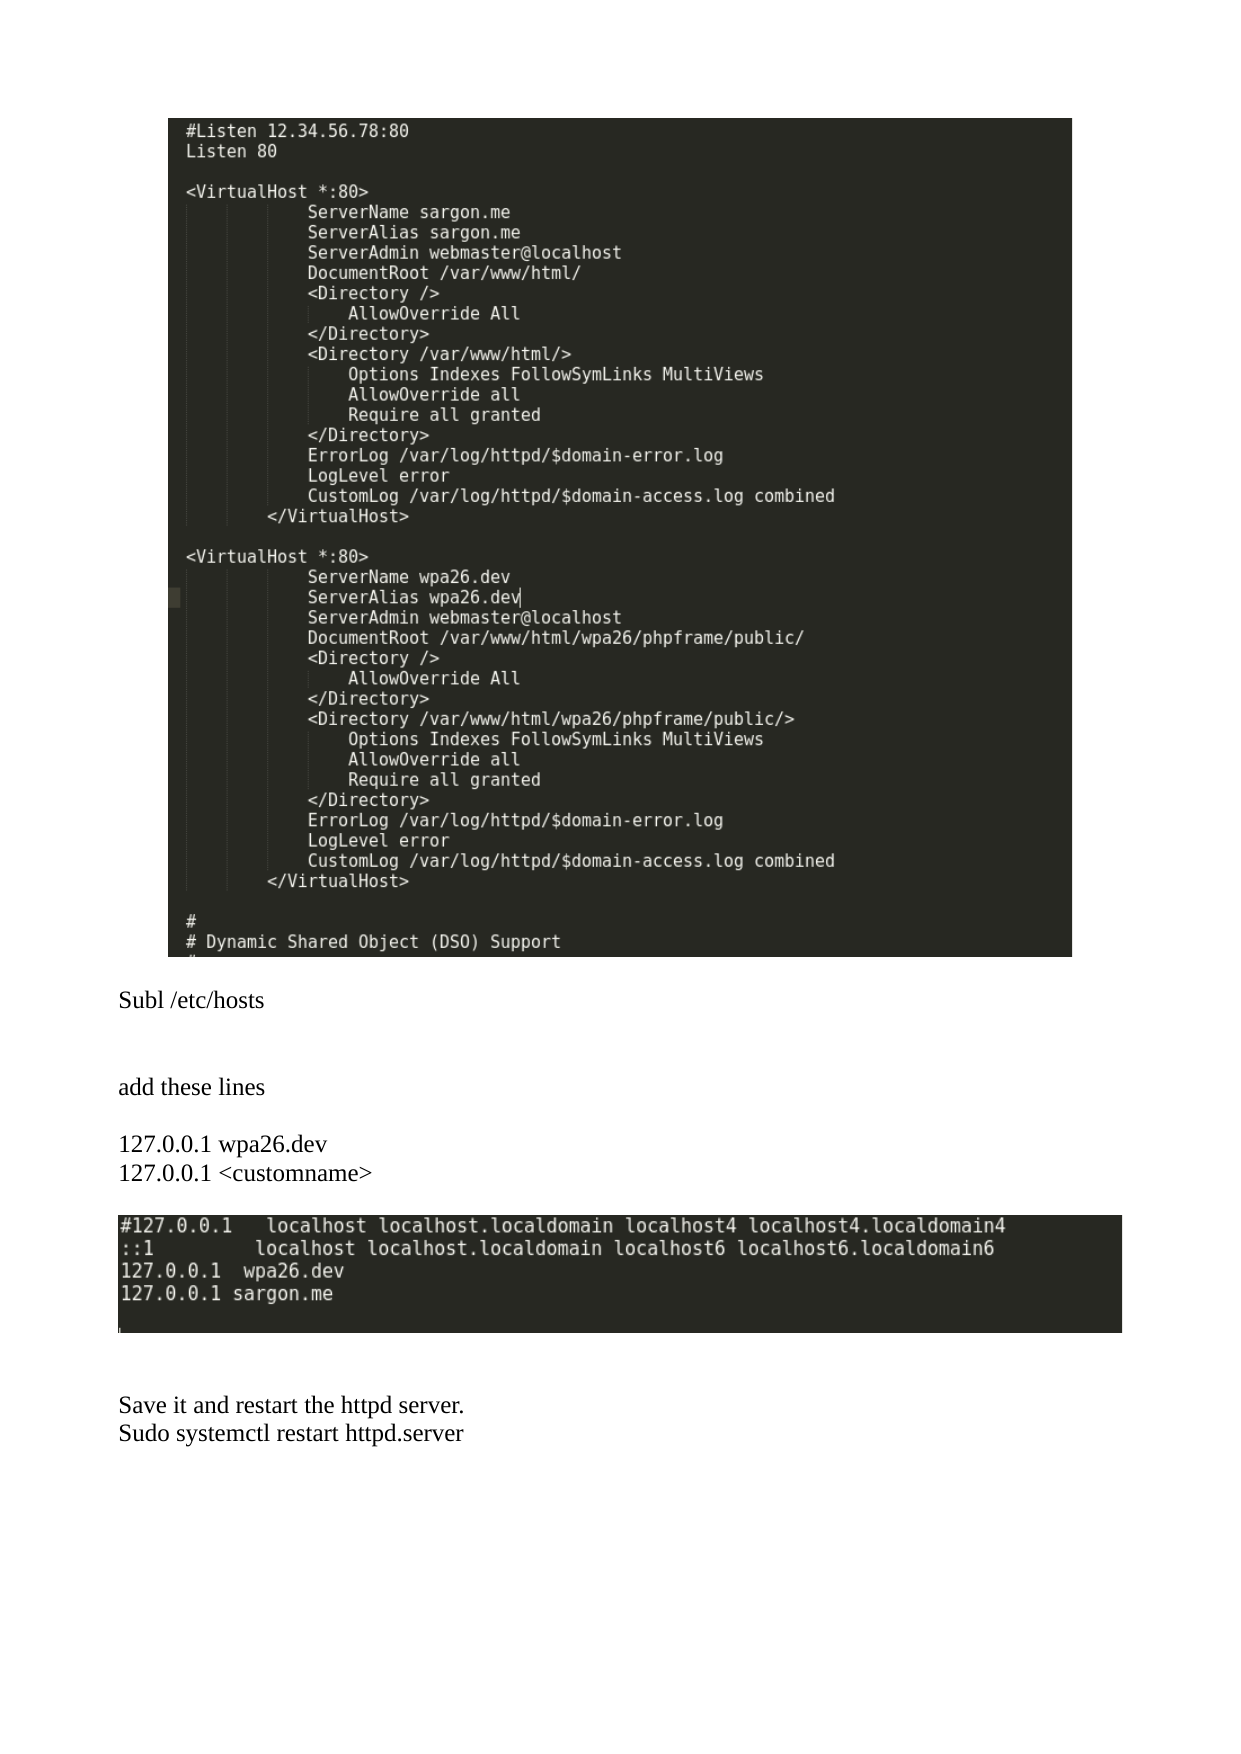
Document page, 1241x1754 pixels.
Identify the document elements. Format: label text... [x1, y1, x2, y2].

picture [118, 1215, 1123, 1333]
text Sudo systemctl restart httpd.server [118, 1418, 1122, 1447]
text 127.0.0.1 <customname> [118, 1158, 1122, 1187]
text 127.0.0.1 wpa26.dev [118, 1129, 1122, 1158]
text Save it and restart the httpd server. [118, 1390, 1122, 1418]
picture [168, 118, 1073, 957]
text add these lines [118, 1072, 1122, 1100]
text Subl /etc/hosts [118, 985, 1122, 1014]
